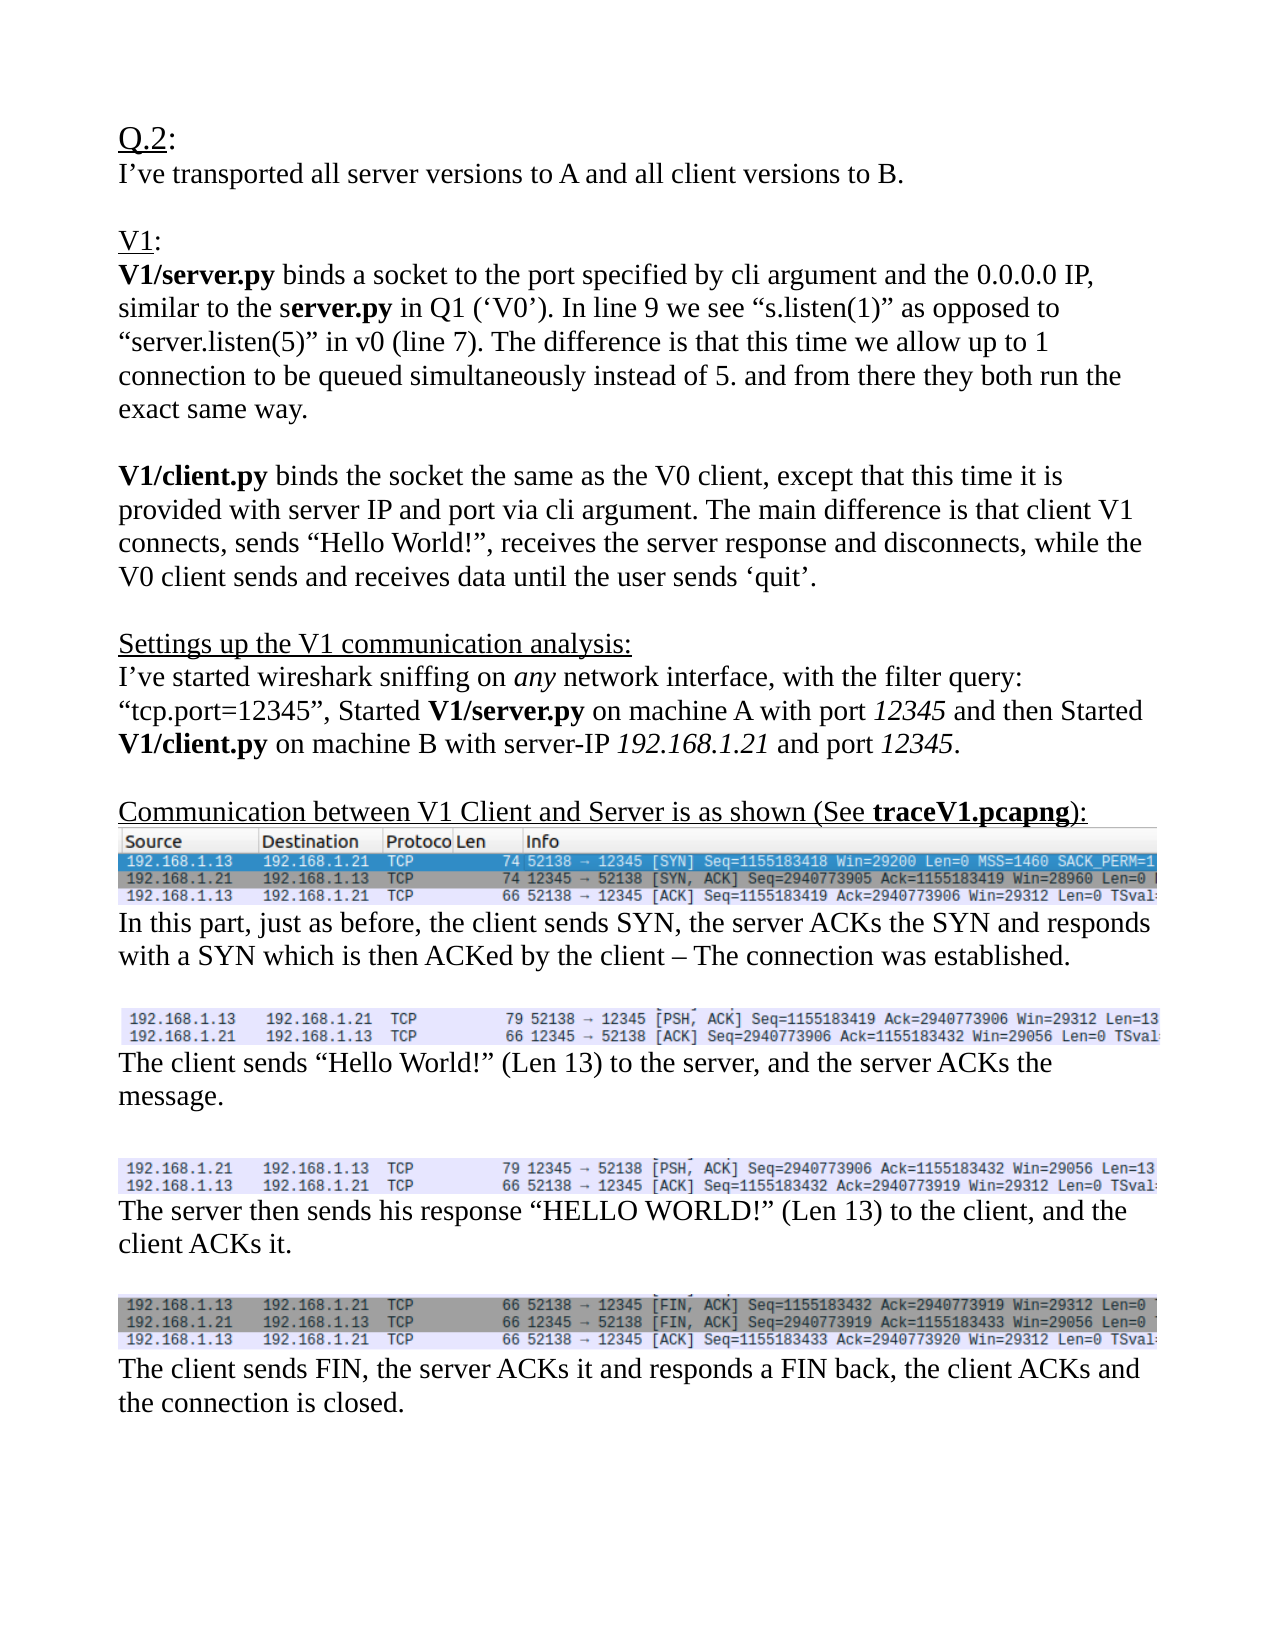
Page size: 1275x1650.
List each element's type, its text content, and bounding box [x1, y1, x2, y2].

picture [118, 827, 1157, 905]
text The client sends “Hello World!” (Len 13) to the server, and the server ACKs the message. [118, 1006, 1157, 1112]
text Communication between V1 Client and Server is as shown (See traceV1.pcapng): [118, 794, 1157, 827]
text V1/client.py binds the socket the same as the V0 client, except that this time it is provided with server IP and port via cli argument. The main difference is that client V1 connects, sends “Hello World!”, receives the server response and disconnects, while the V0 client sends and receives data until the user sends ‘quit’. [118, 458, 1157, 592]
text I’ve transported all server versions to A and all client versions to B. [118, 156, 1157, 190]
text Settings up the V1 communication analysis: I’ve started wireshark sniffing on any network interface, with the filter query: “tcp.port=12345”, Started V1/server.py on machine A with port 12345 and then Started V1/client.py on machine B with server-IP 192.168.1.21 and port 12345. [118, 626, 1157, 760]
text The server then sends his response “HELLO WORLD!” (Len 13) to the client, and the client ACKs it. [118, 1194, 1157, 1260]
text [118, 1145, 1157, 1158]
text In this part, just as before, the client sends SYN, the server ACKs the SYN and responds with a SYN which is then ACKed by the client – The connection was established. [118, 905, 1157, 972]
text V1: [118, 223, 1157, 257]
picture [118, 1294, 1157, 1352]
text Q.2: [118, 118, 1157, 156]
picture [118, 1158, 1157, 1194]
text V1/server.py binds a socket to the port specified by cli argument and the 0.0.0.0 IP, similar to the server.py in Q1 (‘V0’). In line 9 we see “s.listen(1)” as opposed to “server.listen(5)” in v0 (line 7). The difference is that this time we allow up to 1 connection to be queued simultaneously instead of 5. and from there they both run the exact same way. [118, 257, 1157, 425]
text The client sends FIN, the server ACKs it and responds a FIN back, the client ACKs and the connection is closed. [118, 1352, 1157, 1419]
picture [121, 1008, 1161, 1045]
